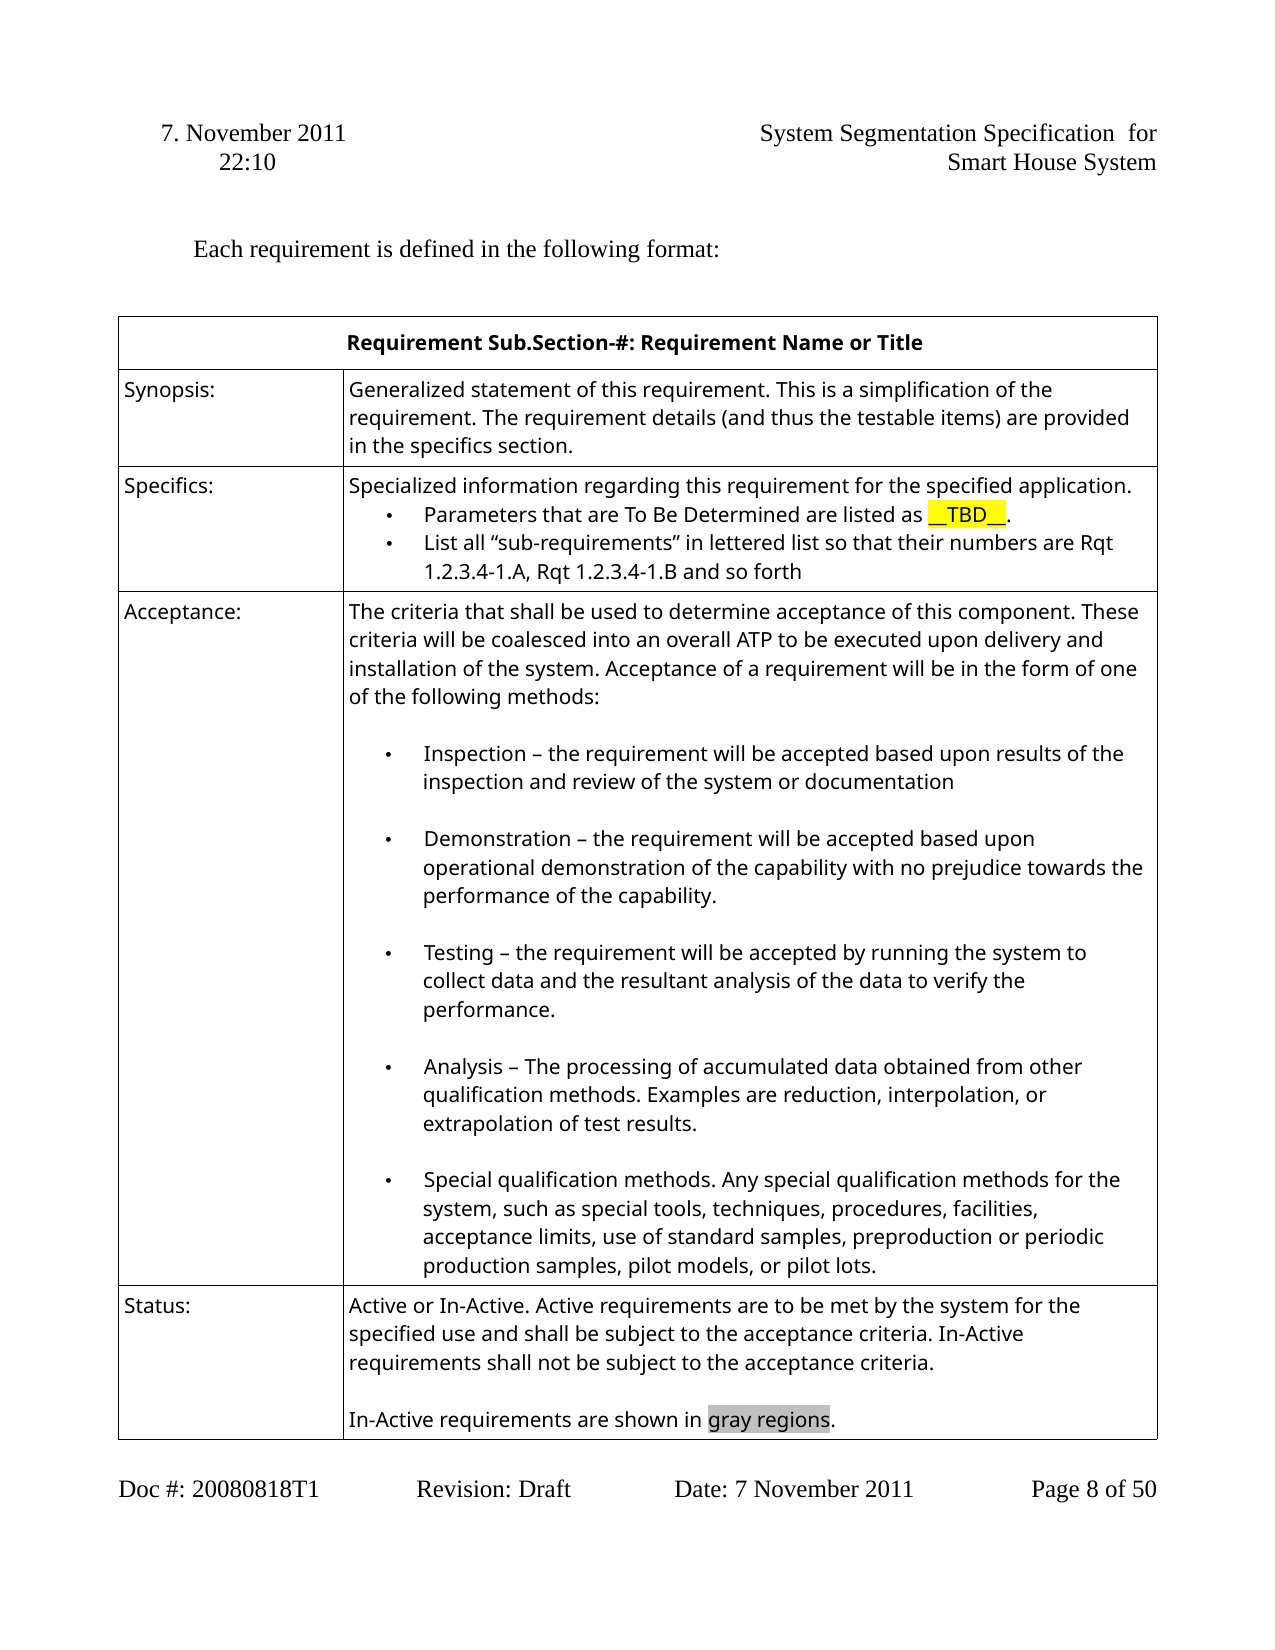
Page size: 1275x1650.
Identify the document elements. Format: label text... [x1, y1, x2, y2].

table_cell Active or In-Active. Active requirements are to be met by the system for the specified use and shall be subject to the acceptance criteria. In-Active requirements shall not be subject to the acceptance criteria. In-Active requirements are shown in gray regions. [344, 1286, 1157, 1439]
text Each requirement is defined in the following format: [118, 234, 1157, 263]
table_cell Synopsis: [119, 370, 343, 466]
table_cell Specifics: [119, 467, 343, 591]
table_cell Status: [119, 1286, 343, 1439]
table_cell Specialized information regarding this requirement for the specified application. Parameters that are To Be Determined are listed as __TBD__. List all “sub-requirements” in lettered list so that their numbers are Rqt 1.2.3.4-1.A, Rqt 1.2.3.4-1.B and so forth [344, 467, 1157, 591]
table_cell The criteria that shall be used to determine acceptance of this component. These criteria will be coalesced into an overall ATP to be executed upon delivery and installation of the system. Acceptance of a requirement will be in the form of one of the following methods: Inspection – the requirement will be accepted based upon results of the inspection and review of the system or documentation Demonstration – the requirement will be accepted based upon operational demonstration of the capability with no prejudice towards the performance of the capability. Testing – the requirement will be accepted by running the system to collect data and the resultant analysis of the data to verify the performance. Analysis – The processing of accumulated data obtained from other qualification methods. Examples are reduction, interpolation, or extrapolation of test results. Special qualification methods. Any special qualification methods for the system, such as special tools, techniques, procedures, facilities, acceptance limits, use of standard samples, preproduction or periodic production samples, pilot models, or pilot lots. [344, 592, 1157, 1285]
table_header Requirement Sub.Section-#: Requirement Name or Title [119, 317, 1157, 369]
table_cell Acceptance: [119, 592, 343, 1285]
table_cell Generalized statement of this requirement. This is a simplification of the requirement. The requirement details (and thus the testable items) are provided in the specifics section. [344, 370, 1157, 466]
